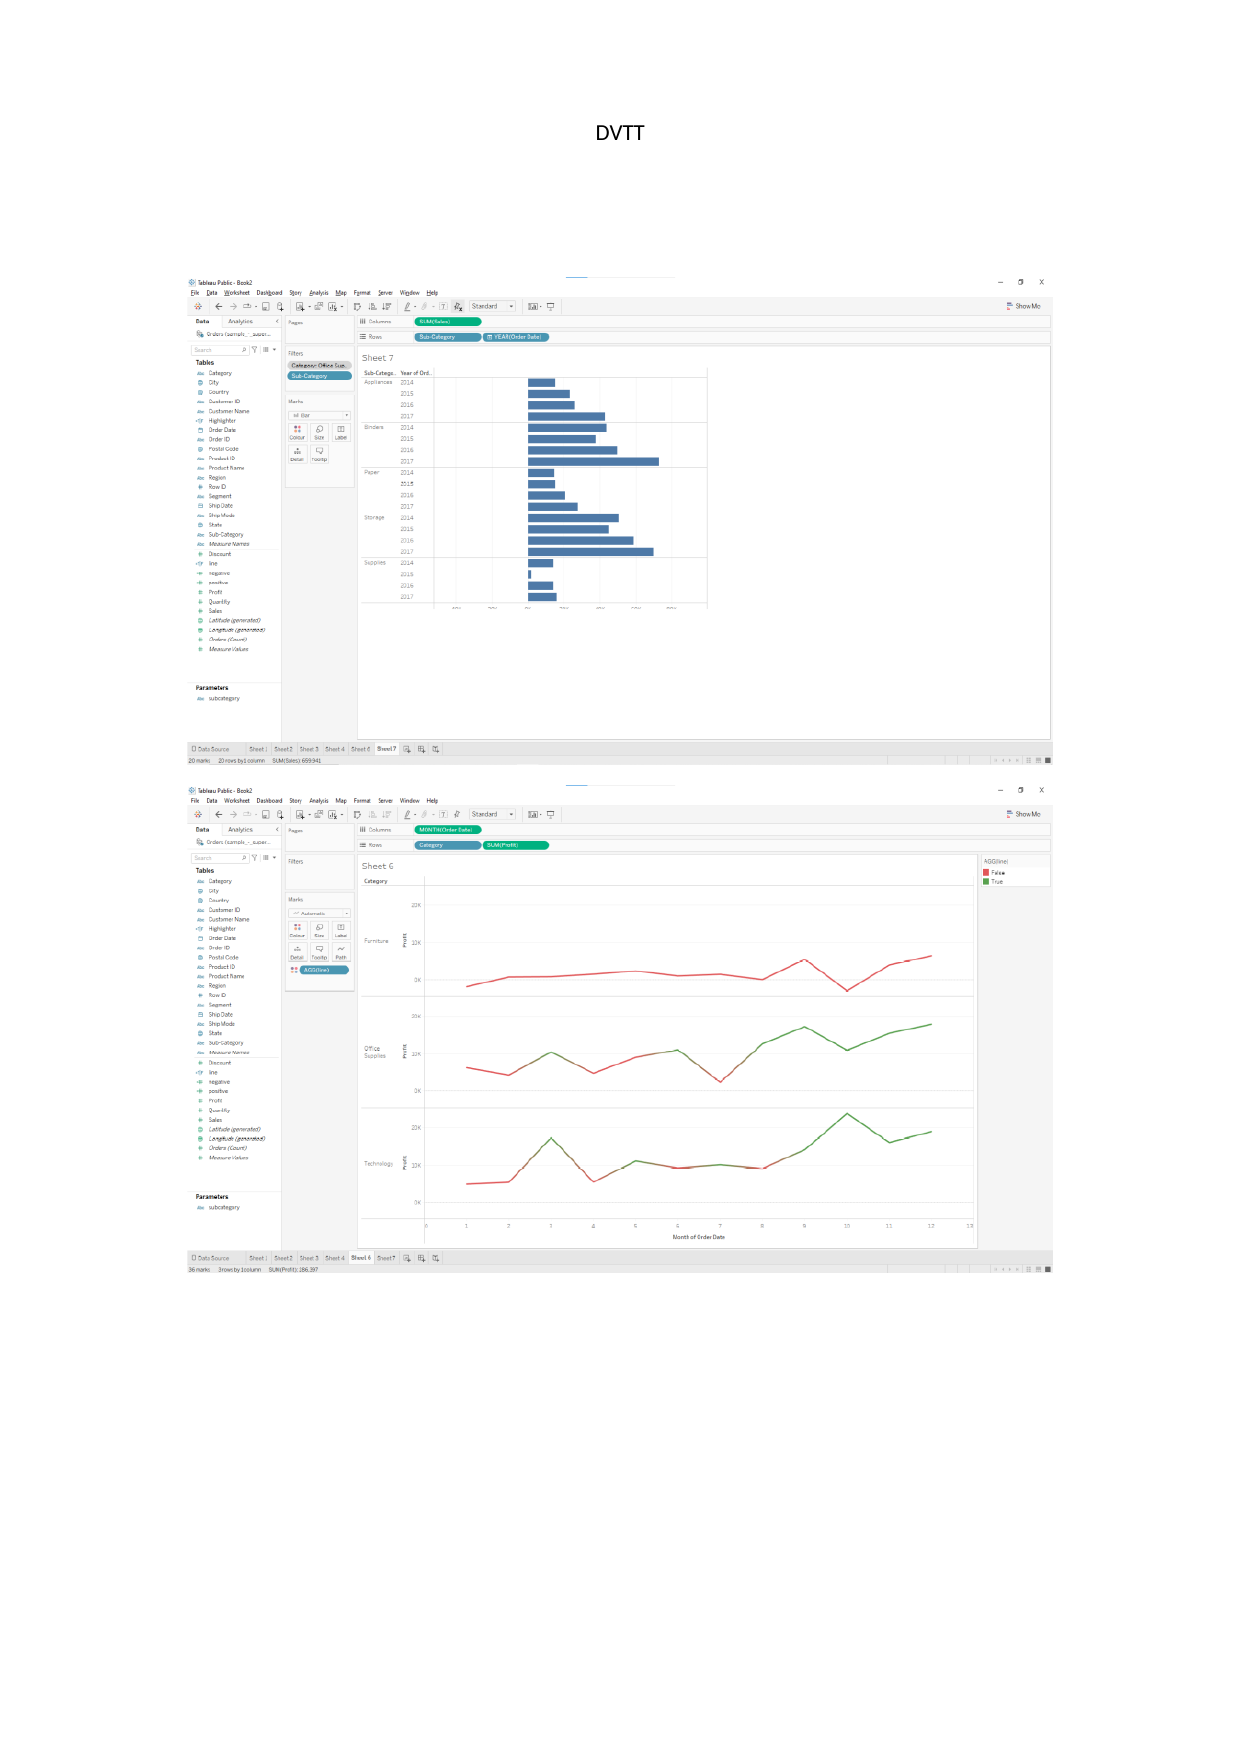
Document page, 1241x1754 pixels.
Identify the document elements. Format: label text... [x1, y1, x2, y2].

text DVTT [118, 118, 1122, 146]
